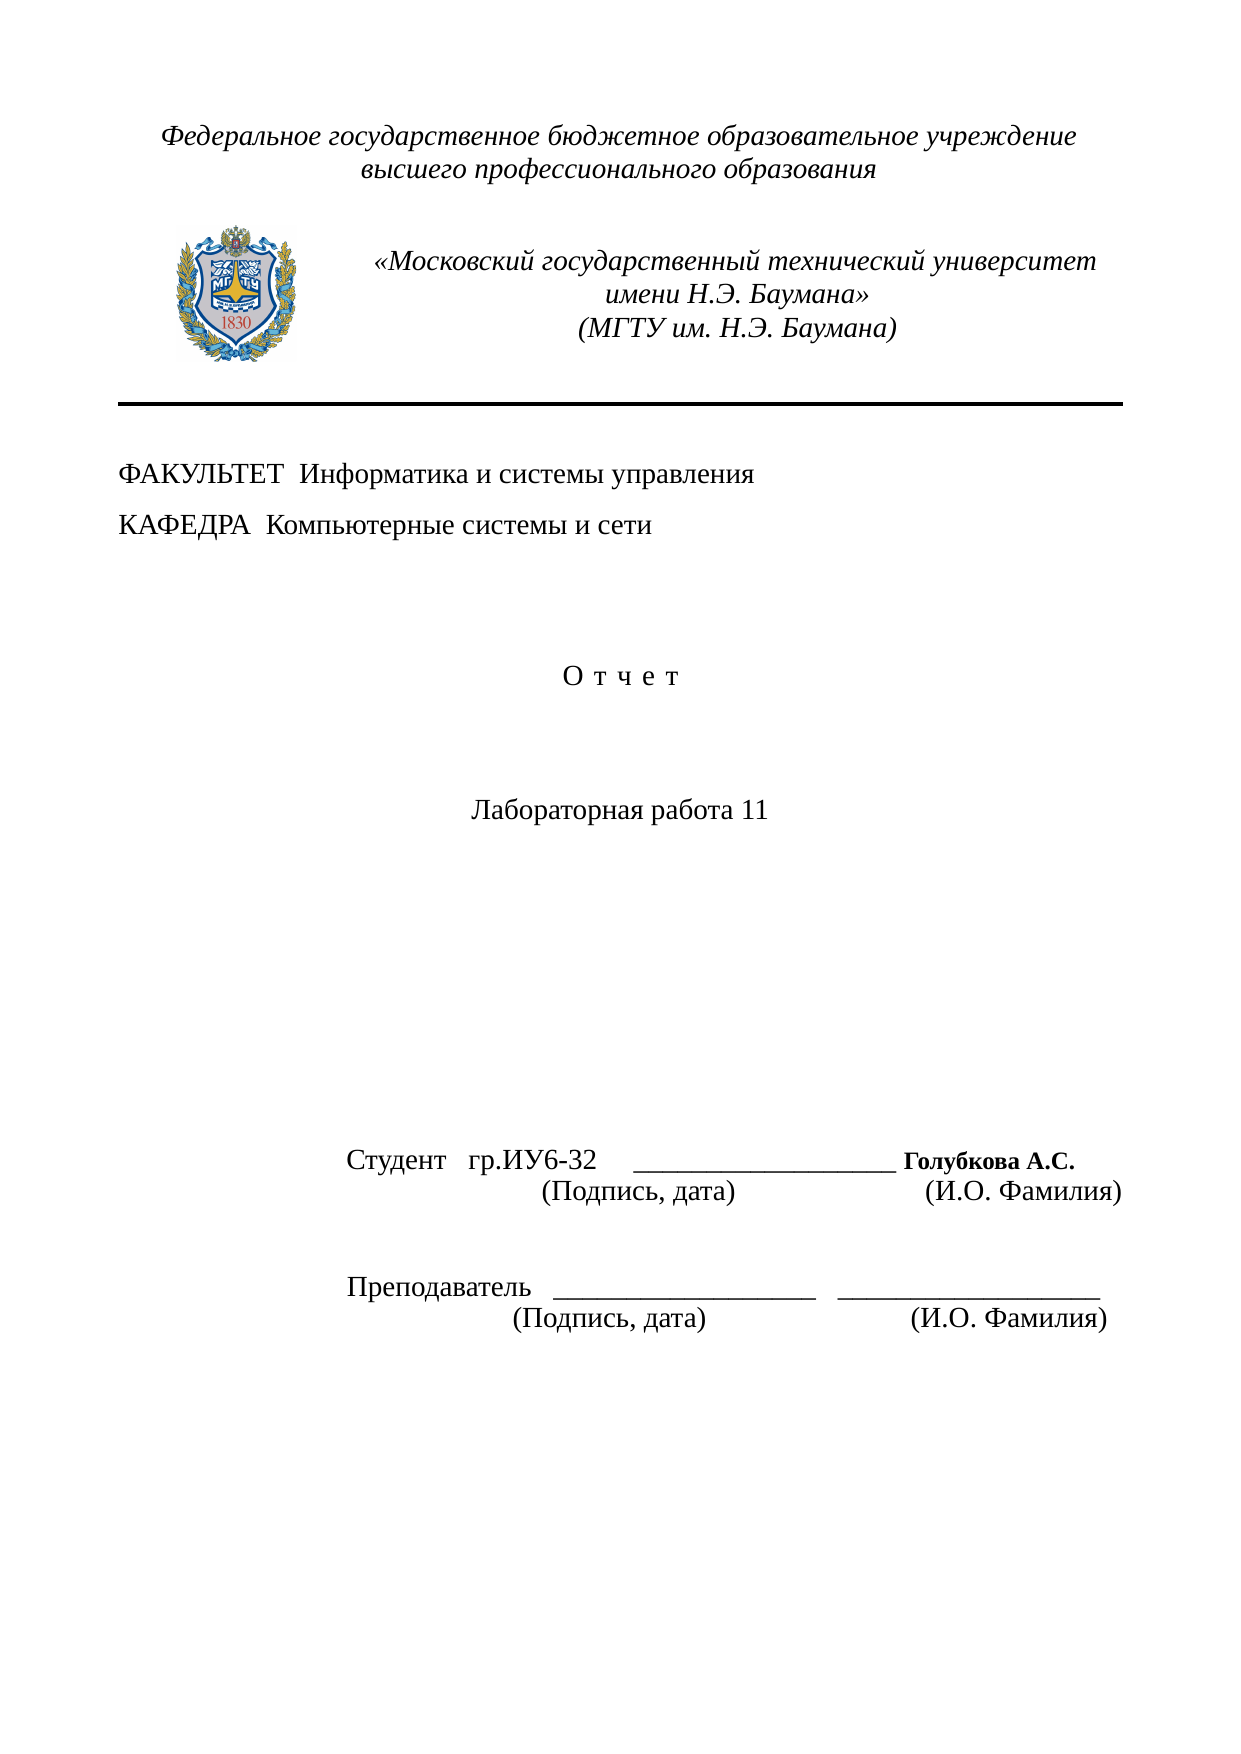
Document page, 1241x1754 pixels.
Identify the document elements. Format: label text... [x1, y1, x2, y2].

table_header [118, 185, 354, 402]
table_header «Московский государственный технический университет имени Н.Э. Баумана» (МГТУ им. Н.Э. Баумана) [354, 185, 1123, 402]
text (Подпись, дата) (И.О. Фамилия) [118, 1303, 1122, 1334]
text Студент гр.ИУ6-32 __________________ Голубкова А.С. [118, 1144, 1075, 1175]
text Федеральное государственное бюджетное образовательное учреждение высшего профессионального образования [118, 118, 1122, 185]
text КАФЕДРА Компьютерные системы и сети [118, 507, 1122, 540]
text ФАКУЛЬТЕТ Информатика и системы управления [118, 457, 1122, 490]
text (Подпись, дата) (И.О. Фамилия) [118, 1175, 1122, 1207]
text Отчет [118, 658, 1122, 691]
text Лабораторная работа 11 [118, 792, 1122, 826]
text Преподаватель __________________ __________________ [118, 1271, 1122, 1303]
